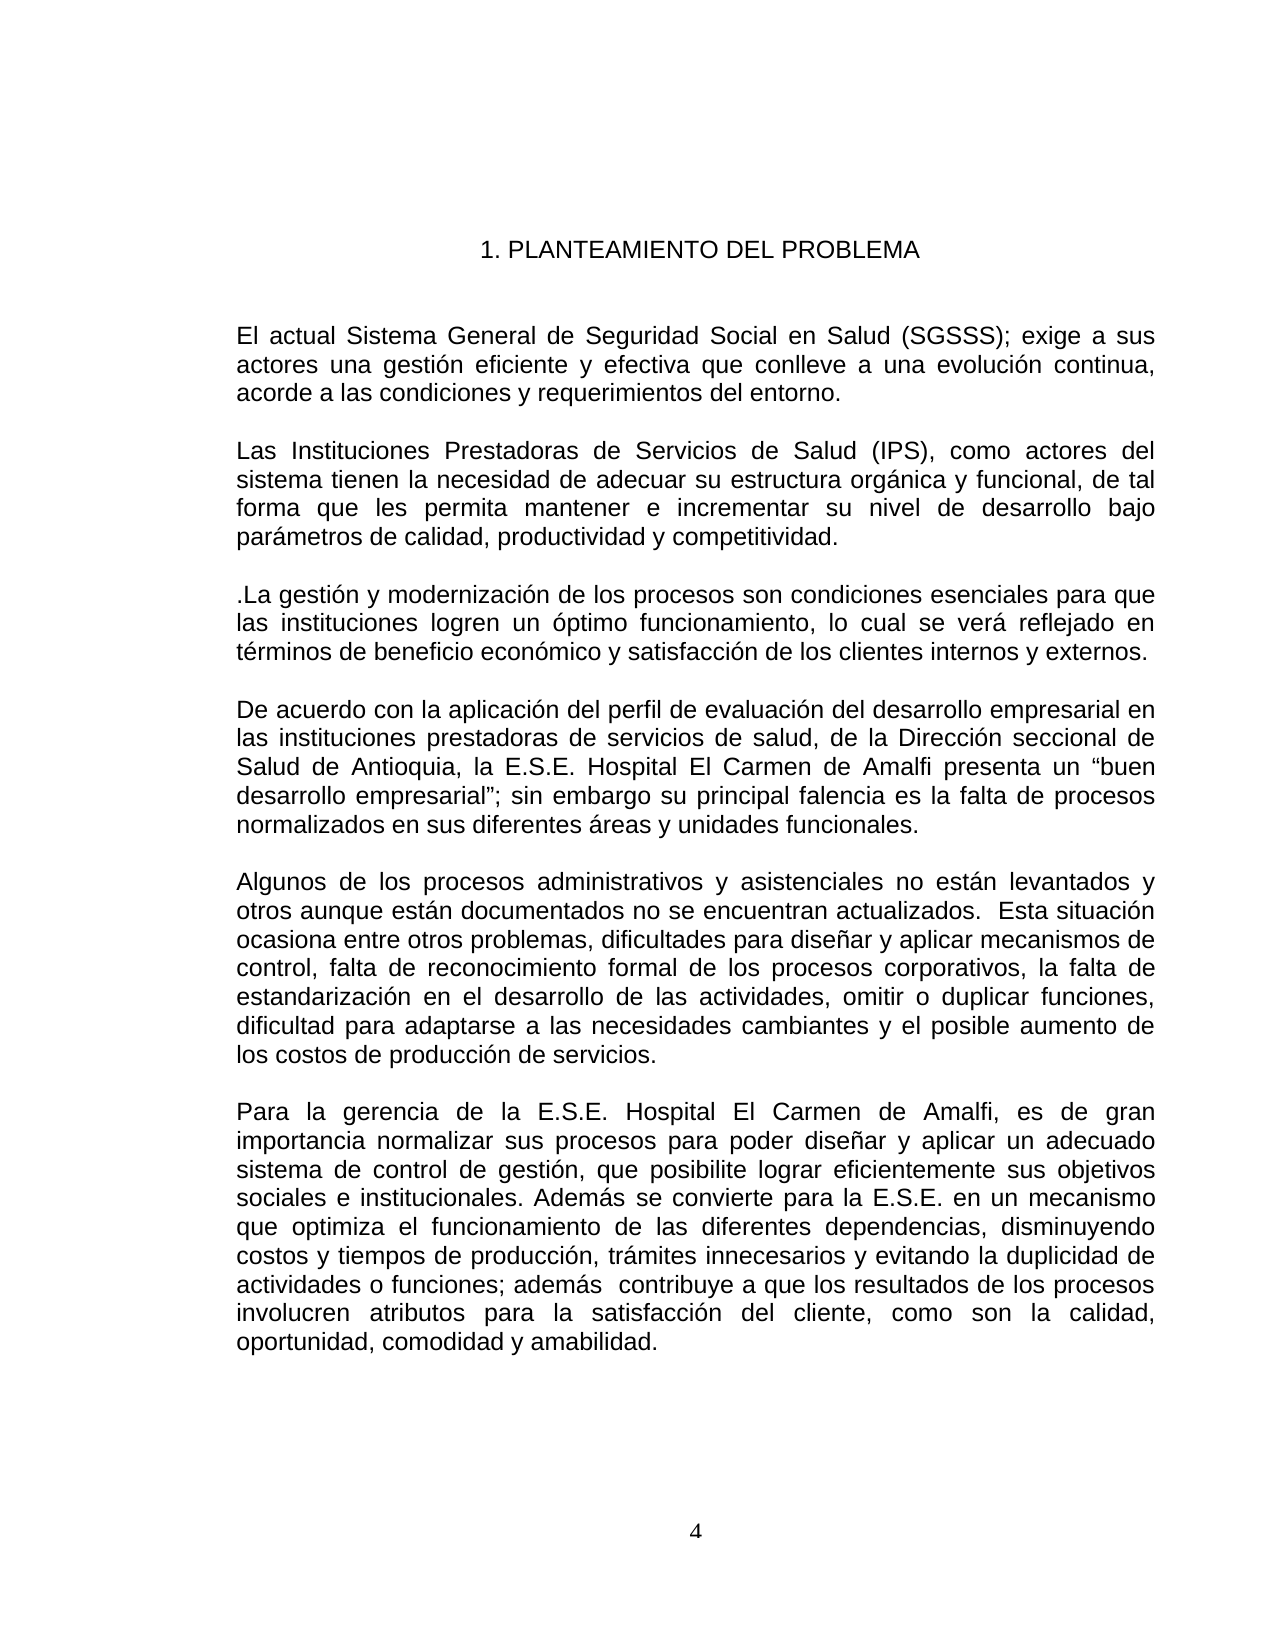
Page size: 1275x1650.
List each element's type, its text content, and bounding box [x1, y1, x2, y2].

text Las Instituciones Prestadoras de Servicios de Salud (IPS), como actores del sistema tienen la necesidad de adecuar su estructura orgánica y funcional, de tal forma que les permita mantener e incrementar su nivel de desarrollo bajo parámetros de calidad, productividad y competitividad. [236, 436, 1157, 551]
text 1. PLANTEAMIENTO DEL PROBLEMA [236, 235, 1157, 263]
text El actual Sistema General de Seguridad Social en Salud (SGSSS); exige a sus actores una gestión eficiente y efectiva que conlleve a una evolución continua, acorde a las condiciones y requerimientos del entorno. [236, 321, 1157, 407]
text .La gestión y modernización de los procesos son condiciones esenciales para que las instituciones logren un óptimo funcionamiento, lo cual se verá reflejado en términos de beneficio económico y satisfacción de los clientes internos y externos. [236, 580, 1157, 666]
text Para la gerencia de la E.S.E. Hospital El Carmen de Amalfi, es de gran importancia normalizar sus procesos para poder diseñar y aplicar un adecuado sistema de control de gestión, que posibilite lograr eficientemente sus objetivos sociales e institucionales. Además se convierte para la E.S.E. en un mecanismo que optimiza el funcionamiento de las diferentes dependencias, disminuyendo costos y tiempos de producción, trámites innecesarios y evitando la duplicidad de actividades o funciones; además contribuye a que los resultados de los procesos involucren atributos para la satisfacción del cliente, como son la calidad, oportunidad, comodidad y amabilidad. [236, 1097, 1157, 1356]
text De acuerdo con la aplicación del perfil de evaluación del desarrollo empresarial en las instituciones prestadoras de servicios de salud, de la Dirección seccional de Salud de Antioquia, la E.S.E. Hospital El Carmen de Amalfi presenta un “buen desarrollo empresarial”; sin embargo su principal falencia es la falta de procesos normalizados en sus diferentes áreas y unidades funcionales. [236, 695, 1157, 838]
text 4 [271, 1517, 1120, 1538]
text Algunos de los procesos administrativos y asistenciales no están levantados y otros aunque están documentados no se encuentran actualizados. Esta situación ocasiona entre otros problemas, dificultades para diseñar y aplicar mecanismos de control, falta de reconocimiento formal de los procesos corporativos, la falta de estandarización en el desarrollo de las actividades, omitir o duplicar funciones, dificultad para adaptarse a las necesidades cambiantes y el posible aumento de los costos de producción de servicios. [236, 867, 1157, 1068]
